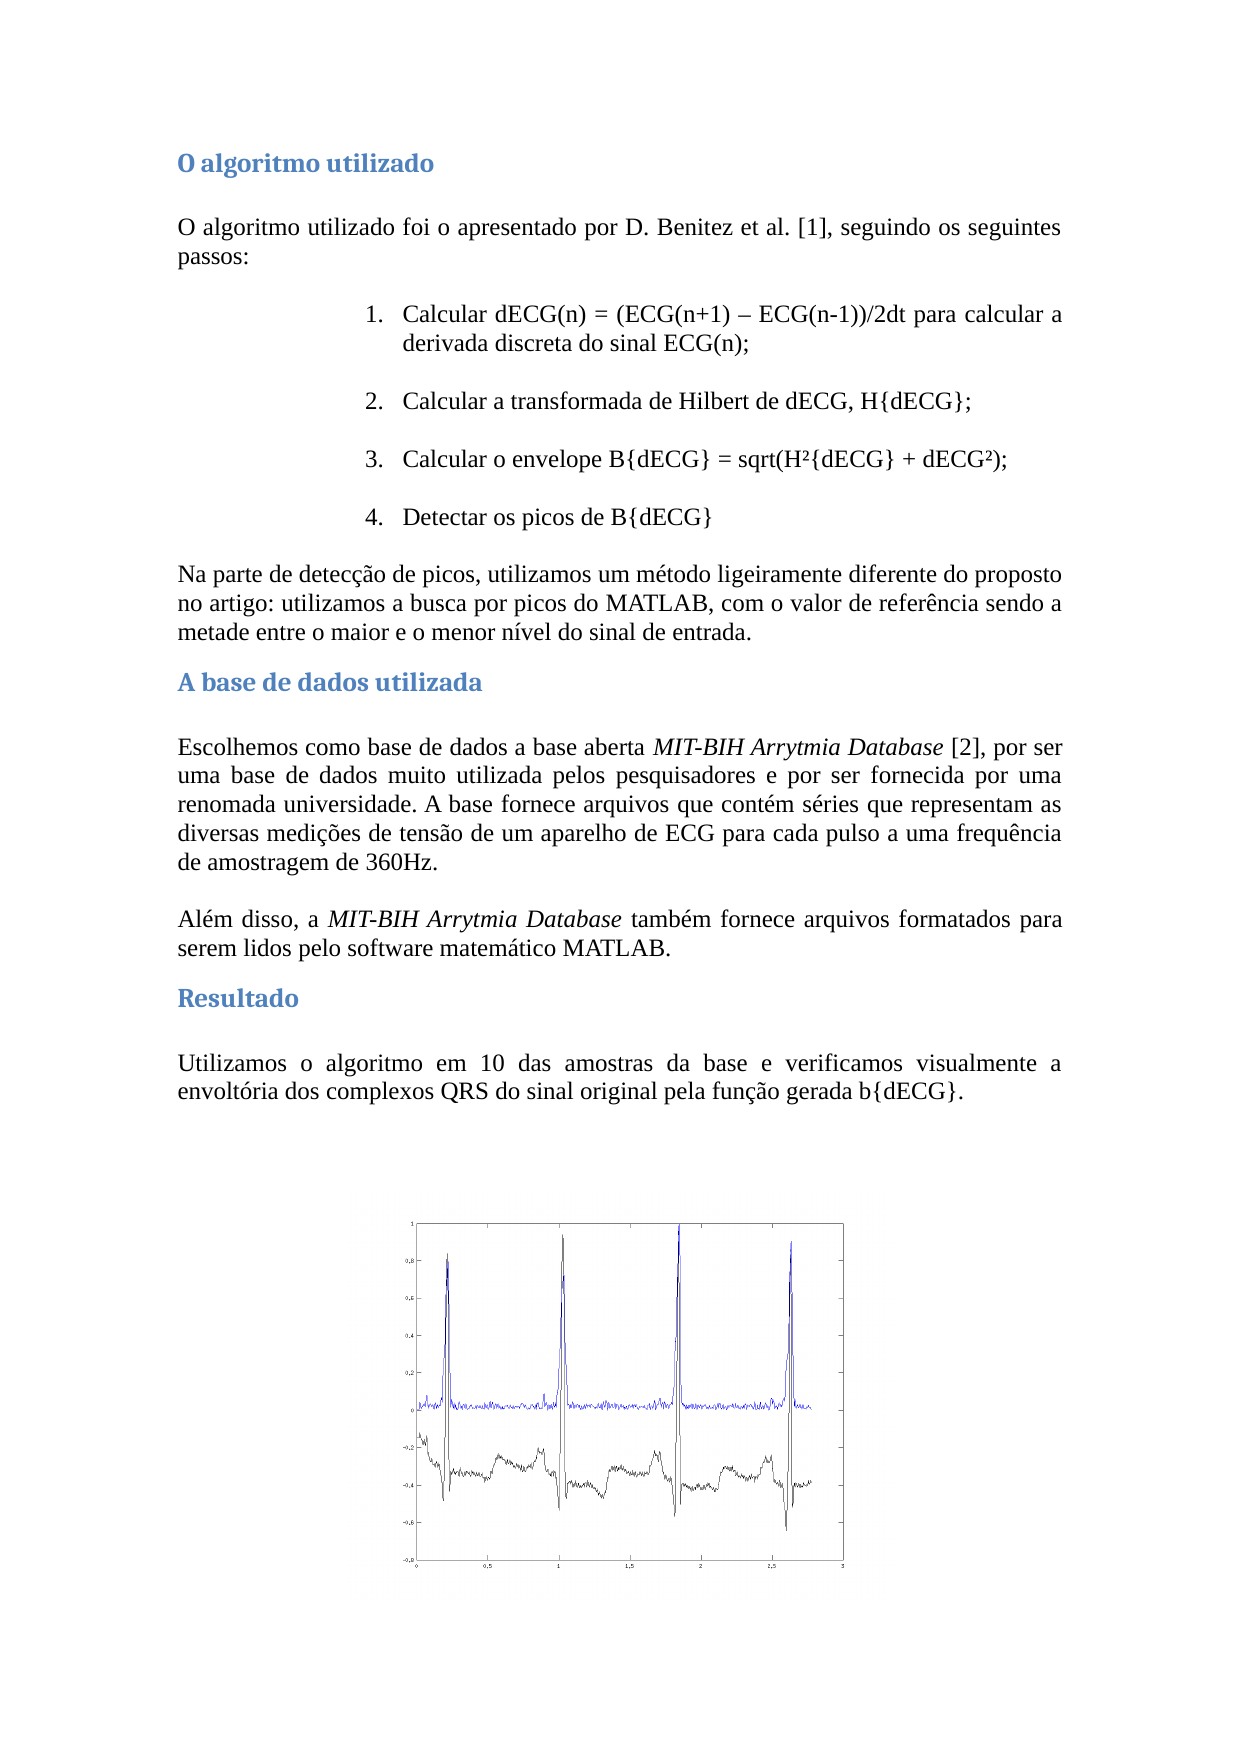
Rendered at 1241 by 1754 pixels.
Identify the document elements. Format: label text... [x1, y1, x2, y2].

list Calcular a transformada de Hilbert de dECG, H{dECG}; [365, 386, 1063, 414]
text Na parte de detecção de picos, utilizamos um método ligeiramente diferente do proposto no artigo: utilizamos a busca por picos do MATLAB, com o valor de referência sendo a metade entre o maior e o menor nível do sinal de entrada. [177, 559, 1063, 646]
list Calcular dECG(n) = (ECG(n+1) – ECG(n-1))/2dt para calcular a derivada discreta do sinal ECG(n); [365, 299, 1063, 357]
picture [345, 1192, 895, 1605]
subtitle O algoritmo utilizado [177, 148, 1063, 179]
text Utilizamos o algoritmo em 10 das amostras da base e verificamos visualmente a envoltória dos complexos QRS do sinal original pela função gerada b{dECG}. [177, 1048, 1063, 1105]
text Escolhemos como base de dados a base aberta MIT-BIH Arrytmia Database [2], por ser uma base de dados muito utilizada pelos pesquisadores e por ser fornecida por uma renomada universidade. A base fornece arquivos que contém séries que representam as diversas medições de tensão de um aparelho de ECG para cada pulso a uma frequência de amostragem de 360Hz. [177, 732, 1063, 875]
list Detectar os picos de B{dECG} [365, 502, 1063, 530]
text O algoritmo utilizado foi o apresentado por D. Benitez et al. [1], seguindo os seguintes passos: [177, 212, 1063, 270]
subtitle Resultado [177, 983, 1063, 1014]
subtitle A base de dados utilizada [177, 667, 1063, 698]
list Calcular o envelope B{dECG} = sqrt(H²{dECG} + dECG²); [365, 444, 1063, 472]
text Além disso, a MIT-BIH Arrytmia Database também fornece arquivos formatados para serem lidos pelo software matemático MATLAB. [177, 904, 1063, 962]
